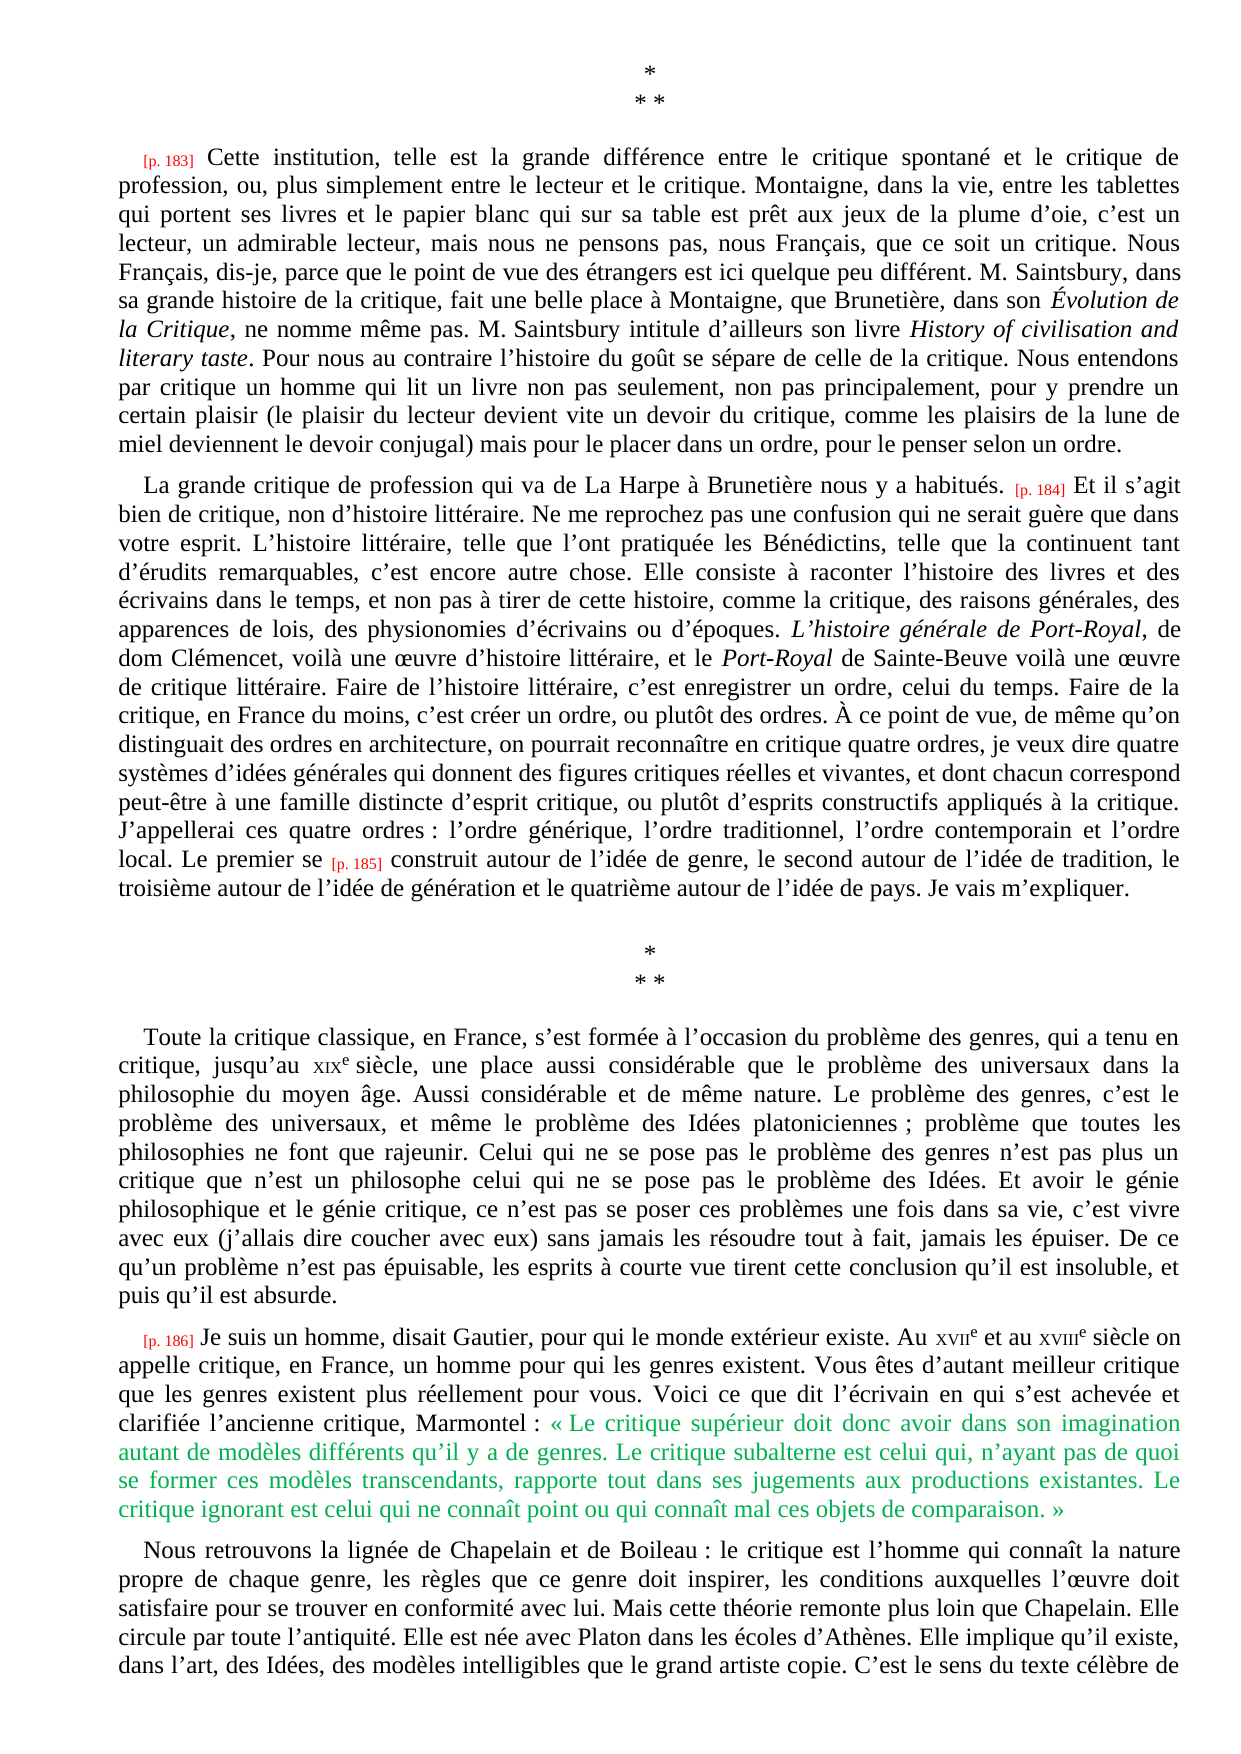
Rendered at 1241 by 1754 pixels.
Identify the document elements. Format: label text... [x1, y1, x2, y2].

text * * * [118, 939, 1181, 997]
text Nous retrouvons la lignée de Chapelain et de Boileau : le critique est l’homme qui connaît la nature propre de chaque genre, les règles que ce genre doit inspirer, les conditions auxquelles l’œuvre doit satisfaire pour se trouver en conformité avec lui. Mais cette théorie remonte plus loin que Chapelain. Elle circule par toute l’antiquité. Elle est née avec Platon dans les écoles d’Athènes. Elle implique qu’il existe, dans l’art, des Idées, des modèles intelligibles que le grand artiste copie. C’est le sens du texte célèbre de [118, 1535, 1181, 1679]
text [p. 186] Je suis un homme, disait Gautier, pour qui le monde extérieur existe. Au xviie et au xviiie siècle on appelle critique, en France, un homme pour qui les genres existent. Vous êtes d’autant meilleur critique que les genres existent plus réellement pour vous. Voici ce que dit l’écrivain en qui s’est achevée et clarifiée l’ancienne critique, Marmontel : « Le critique supérieur doit donc avoir dans son imagination autant de modèles différents qu’il y a de genres. Le critique subalterne est celui qui, n’ayant pas de quoi se former ces modèles transcendants, rapporte tout dans ses jugements aux productions existantes. Le critique ignorant est celui qui ne connaît point ou qui connaît mal ces objets de comparaison. » [118, 1322, 1181, 1523]
text [p. 183] Cette institution, telle est la grande différence entre le critique spontané et le critique de profession, ou, plus simplement entre le lecteur et le critique. Montaigne, dans la vie, entre les tablettes qui portent ses livres et le papier blanc qui sur sa table est prêt aux jeux de la plume d’oie, c’est un lecteur, un admirable lecteur, mais nous ne pensons pas, nous Français, que ce soit un critique. Nous Français, dis-je, parce que le point de vue des étrangers est ici quelque peu différent. M. Saintsbury, dans sa grande histoire de la critique, fait une belle place à Montaigne, que Brunetière, dans son Évolution de la Critique, ne nomme même pas. M. Saintsbury intitule d’ailleurs son livre History of civilisation and literary taste. Pour nous au contraire l’histoire du goût se sépare de celle de la critique. Nous entendons par critique un homme qui lit un livre non pas seulement, non pas principalement, pour y prendre un certain plaisir (le plaisir du lecteur devient vite un devoir du critique, comme les plaisirs de la lune de miel deviennent le devoir conjugal) mais pour le placer dans un ordre, pour le penser selon un ordre. [118, 142, 1181, 458]
text Toute la critique classique, en France, s’est formée à l’occasion du problème des genres, qui a tenu en critique, jusqu’au xixe siècle, une place aussi considérable que le problème des universaux dans la philosophie du moyen âge. Aussi considérable et de même nature. Le problème des genres, c’est le problème des universaux, et même le problème des Idées platoniciennes ; problème que toutes les philosophies ne font que rajeunir. Celui qui ne se pose pas le problème des genres n’est pas plus un critique que n’est un philosophe celui qui ne se pose pas le problème des Idées. Et avoir le génie philosophique et le génie critique, ce n’est pas se poser ces problèmes une fois dans sa vie, c’est vivre avec eux (j’allais dire coucher avec eux) sans jamais les résoudre tout à fait, jamais les épuiser. De ce qu’un problème n’est pas épuisable, les esprits à courte vue tirent cette conclusion qu’il est insoluble, et puis qu’il est absurde. [118, 1022, 1181, 1309]
text * * * [118, 59, 1181, 117]
text La grande critique de profession qui va de La Harpe à Brunetière nous y a habitués. [p. 184] Et il s’agit bien de critique, non d’histoire littéraire. Ne me reprochez pas une confusion qui ne serait guère que dans votre esprit. L’histoire littéraire, telle que l’ont pratiquée les Bénédictins, telle que la continuent tant d’érudits remarquables, c’est encore autre chose. Elle consiste à raconter l’histoire des livres et des écrivains dans le temps, et non pas à tirer de cette histoire, comme la critique, des raisons générales, des apparences de lois, des physionomies d’écrivains ou d’époques. L’histoire générale de Port-Royal, de dom Clémencet, voilà une œuvre d’histoire littéraire, et le Port-Royal de Sainte-Beuve voilà une œuvre de critique littéraire. Faire de l’histoire littéraire, c’est enregistrer un ordre, celui du temps. Faire de la critique, en France du moins, c’est créer un ordre, ou plutôt des ordres. À ce point de vue, de même qu’on distinguait des ordres en architecture, on pourrait reconnaître en critique quatre ordres, je veux dire quatre systèmes d’idées générales qui donnent des figures critiques réelles et vivantes, et dont chacun correspond peut-être à une famille distincte d’esprit critique, ou plutôt d’esprits constructifs appliqués à la critique. J’appellerai ces quatre ordres : l’ordre générique, l’ordre traditionnel, l’ordre contemporain et l’ordre local. Le premier se [p. 185] construit autour de l’idée de genre, le second autour de l’idée de tradition, le troisième autour de l’idée de génération et le quatrième autour de l’idée de pays. Je vais m’expliquer. [118, 470, 1181, 902]
